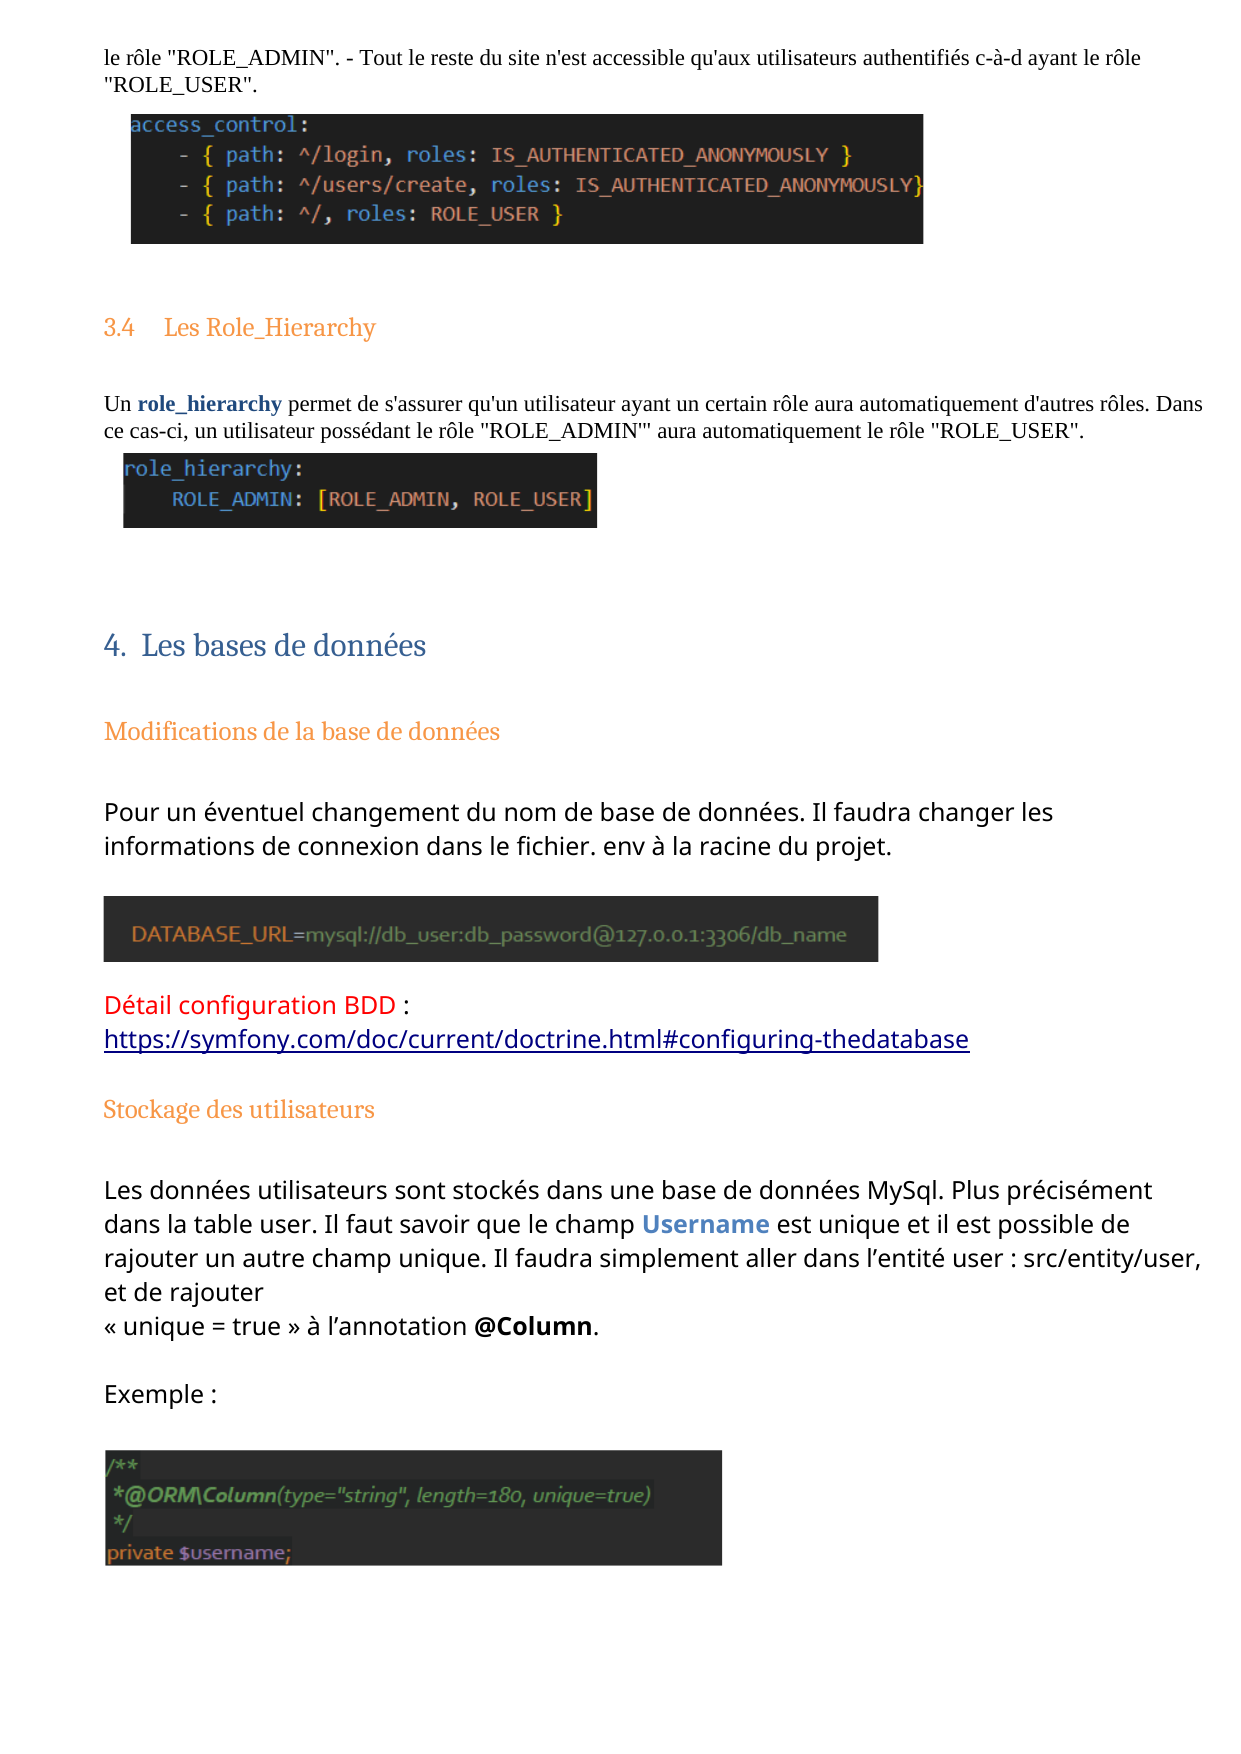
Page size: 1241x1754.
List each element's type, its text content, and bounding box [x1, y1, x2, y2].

text Exemple : [103, 1377, 1211, 1411]
text Pour un éventuel changement du nom de base de données. Il faudra changer les informations de connexion dans le fichier. env à la racine du projet. [103, 794, 1211, 862]
text Les données utilisateurs sont stockés dans une base de données MySql. Plus précisément dans la table user. Il faut savoir que le champ Username est unique et il est possible de rajouter un autre champ unique. Il faudra simplement aller dans l’entité user : src/entity/user, et de rajouter [103, 1172, 1211, 1309]
text « unique = true » à l’annotation @Column. [103, 1309, 1211, 1343]
subtitle Stockage des utilisateurs [103, 1094, 1211, 1125]
text Détail configuration BDD : [103, 988, 1211, 1022]
text le rôle "ROLE_ADMIN". - Tout le reste du site n'est accessible qu'aux utilisateurs authentifiés c-à-d ayant le rôle "ROLE_USER". [103, 44, 1211, 97]
subtitle Les Role_Hierarchy [103, 312, 1211, 343]
text https://symfony.com/doc/current/doctrine.html#configuring-thedatabase [103, 1022, 1211, 1056]
text Un role_hierarchy permet de s'assurer qu'un utilisateur ayant un certain rôle aura automatiquement d'autres rôles. Dans ce cas-ci, un utilisateur possédant le rôle "ROLE_ADMIN'" aura automatiquement le rôle "ROLE_USER". [103, 390, 1211, 443]
subtitle Les bases de données [103, 626, 1211, 664]
subtitle Modifications de la base de données [103, 716, 1211, 747]
